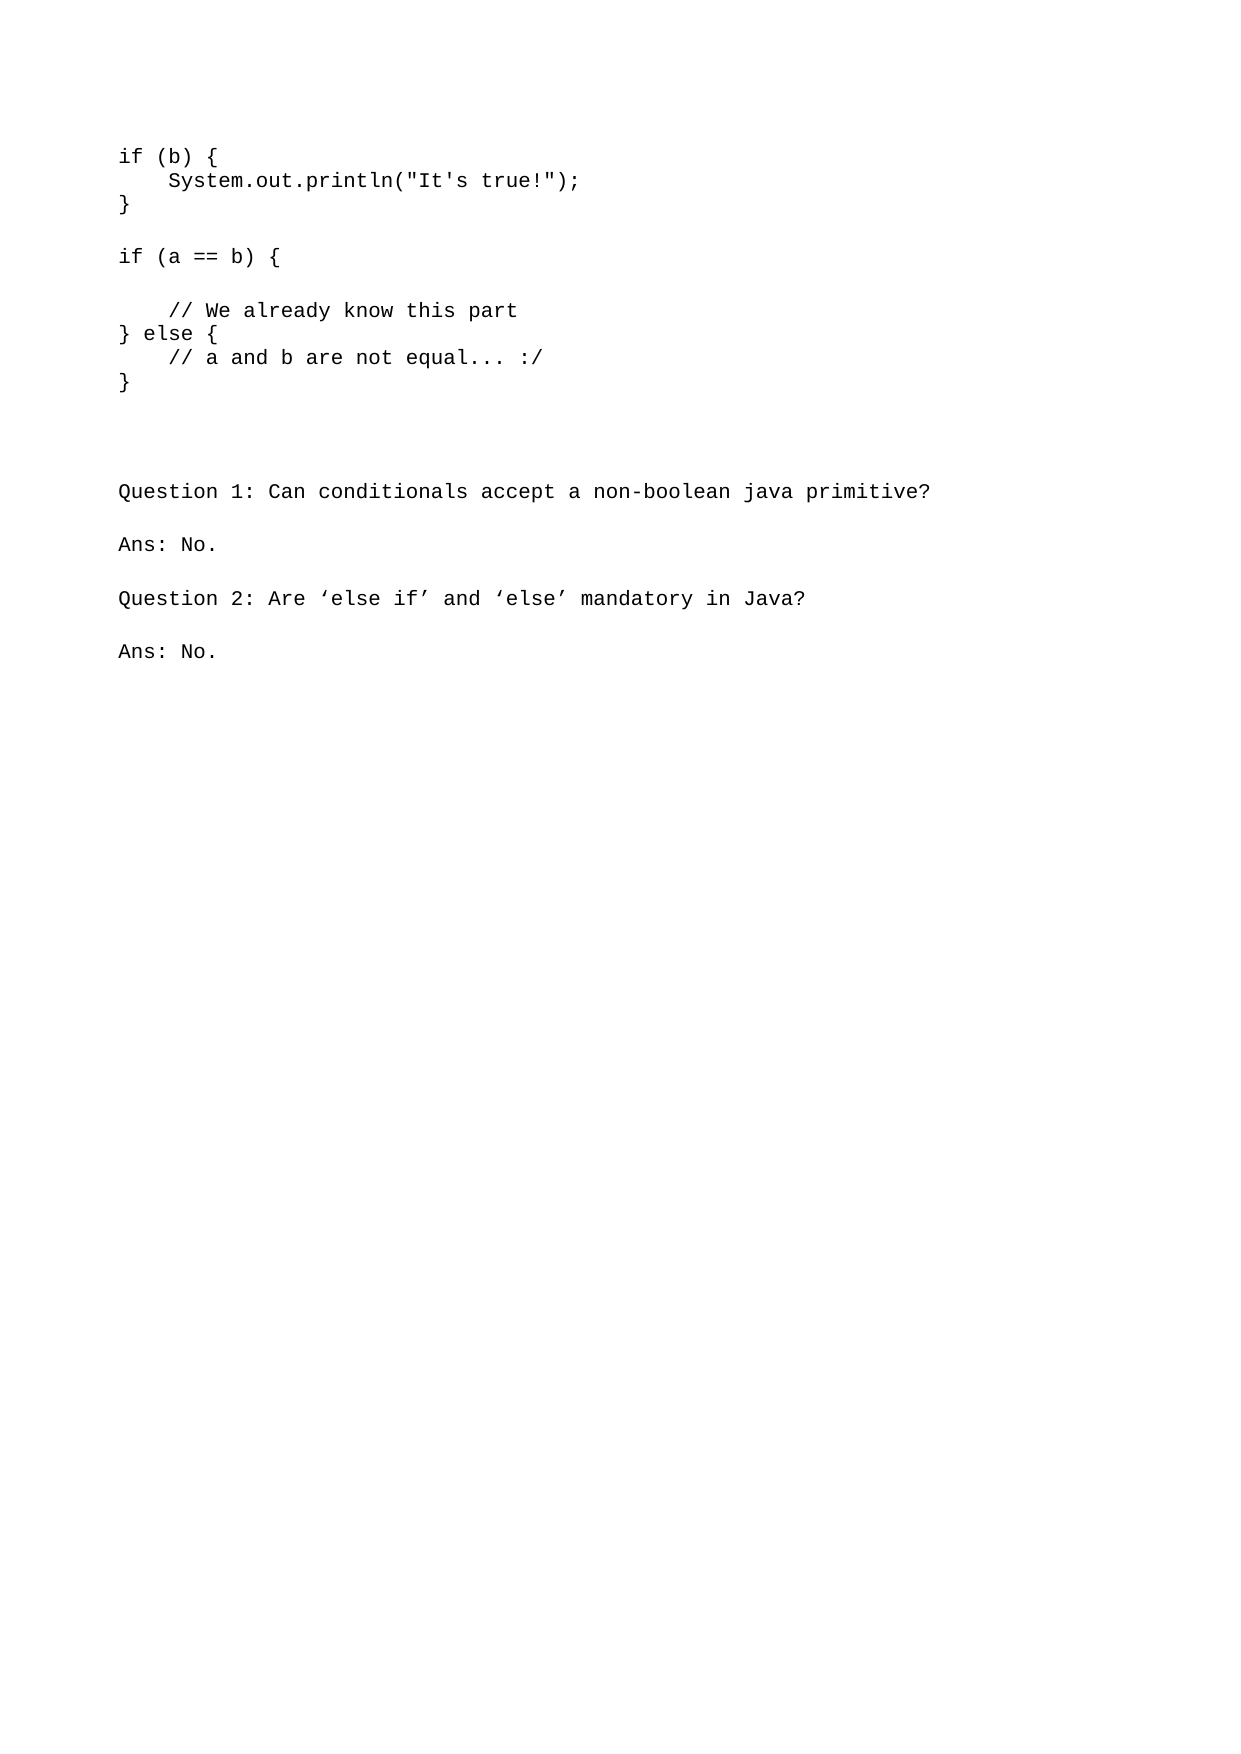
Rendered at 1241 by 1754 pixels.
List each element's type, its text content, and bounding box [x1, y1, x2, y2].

text } [118, 371, 1122, 394]
text if (b) { [118, 146, 1122, 170]
text Question 2: Are ‘else if’ and ‘else’ mandatory in Java? [118, 587, 1122, 611]
text // We already know this part [118, 300, 1122, 323]
text System.out.println("It's true!"); [118, 170, 1122, 193]
text Ans: No. [118, 534, 1122, 558]
text } [118, 193, 1122, 217]
text Ans: No. [118, 641, 1122, 664]
text // a and b are not equal... :/ [118, 347, 1122, 371]
text if (a == b) { [118, 247, 1122, 270]
text } else { [118, 323, 1122, 347]
text Question 1: Can conditionals accept a non-boolean java primitive? [118, 481, 1122, 505]
